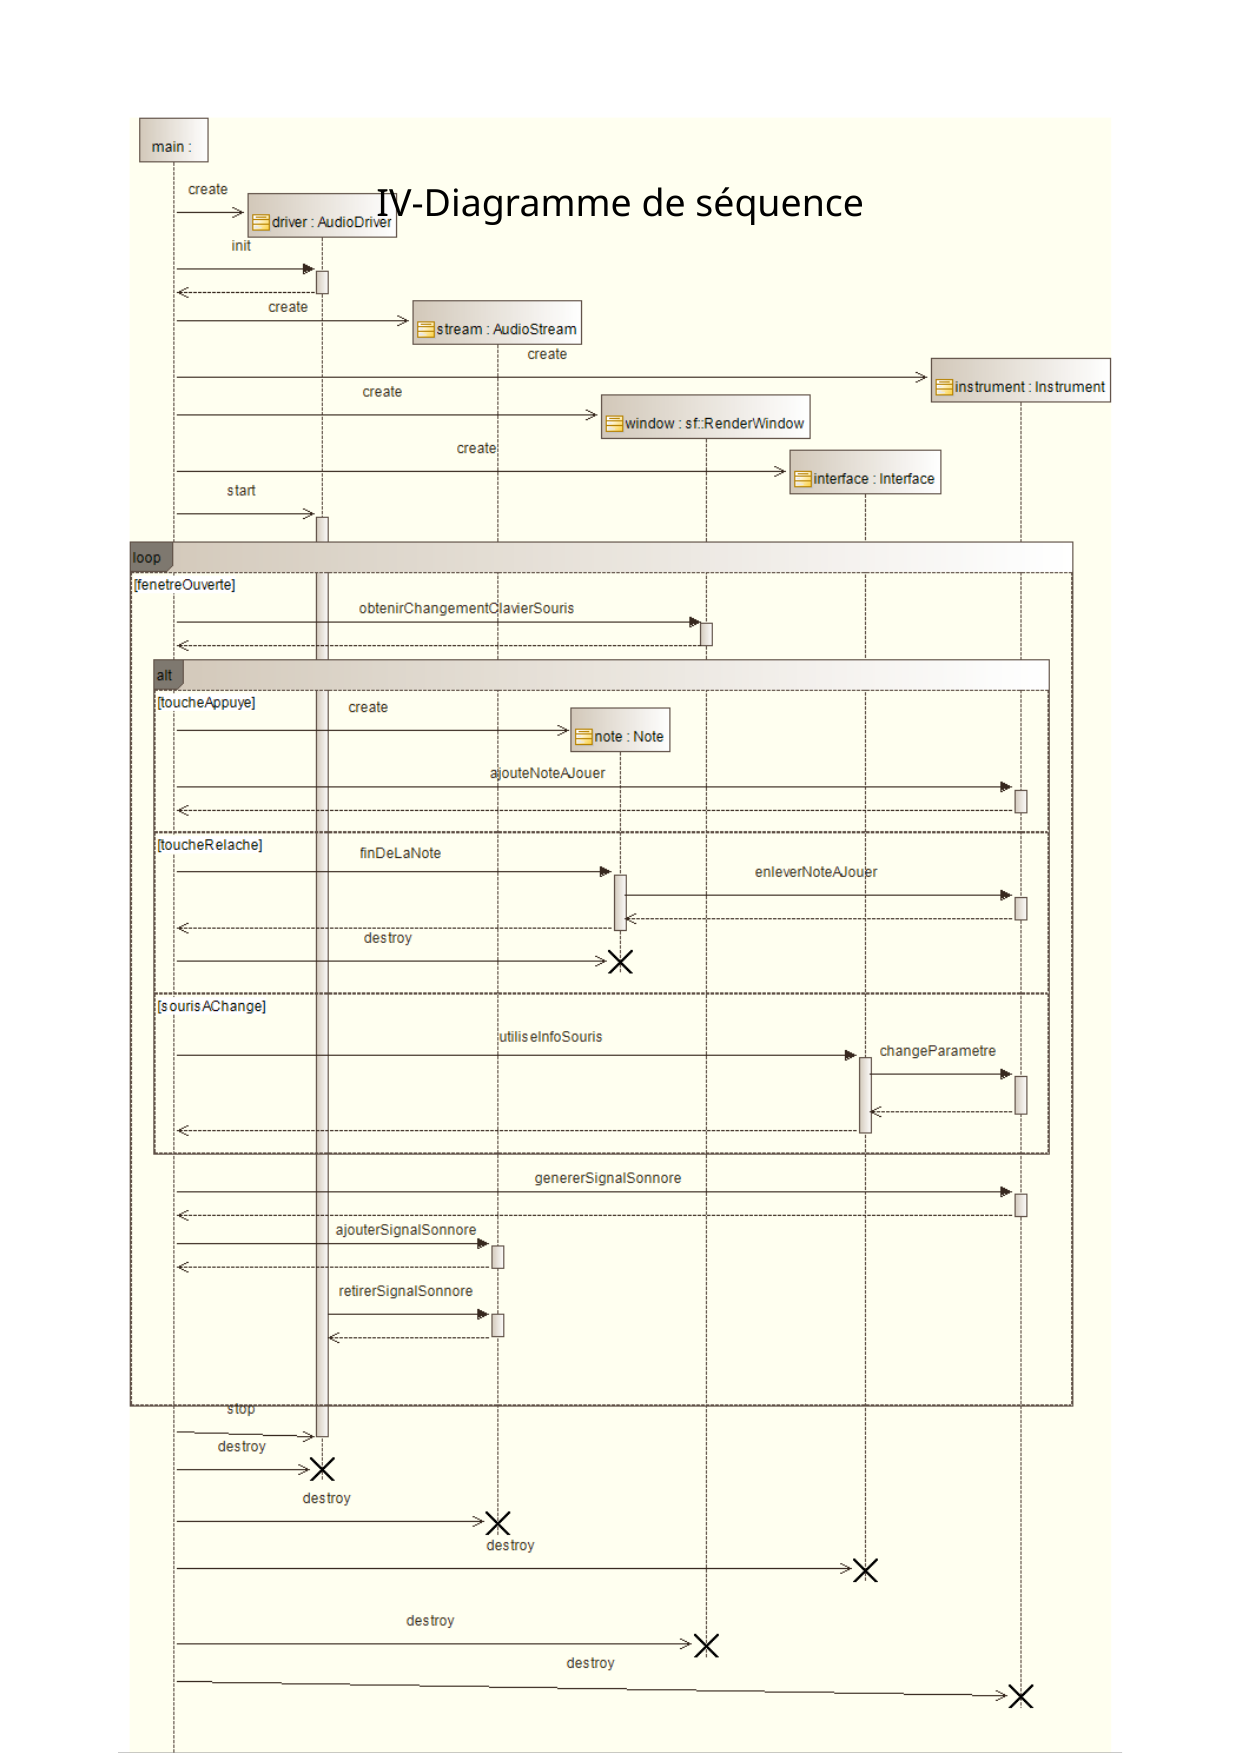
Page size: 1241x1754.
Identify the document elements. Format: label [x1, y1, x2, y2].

picture [118, 106, 1123, 1754]
